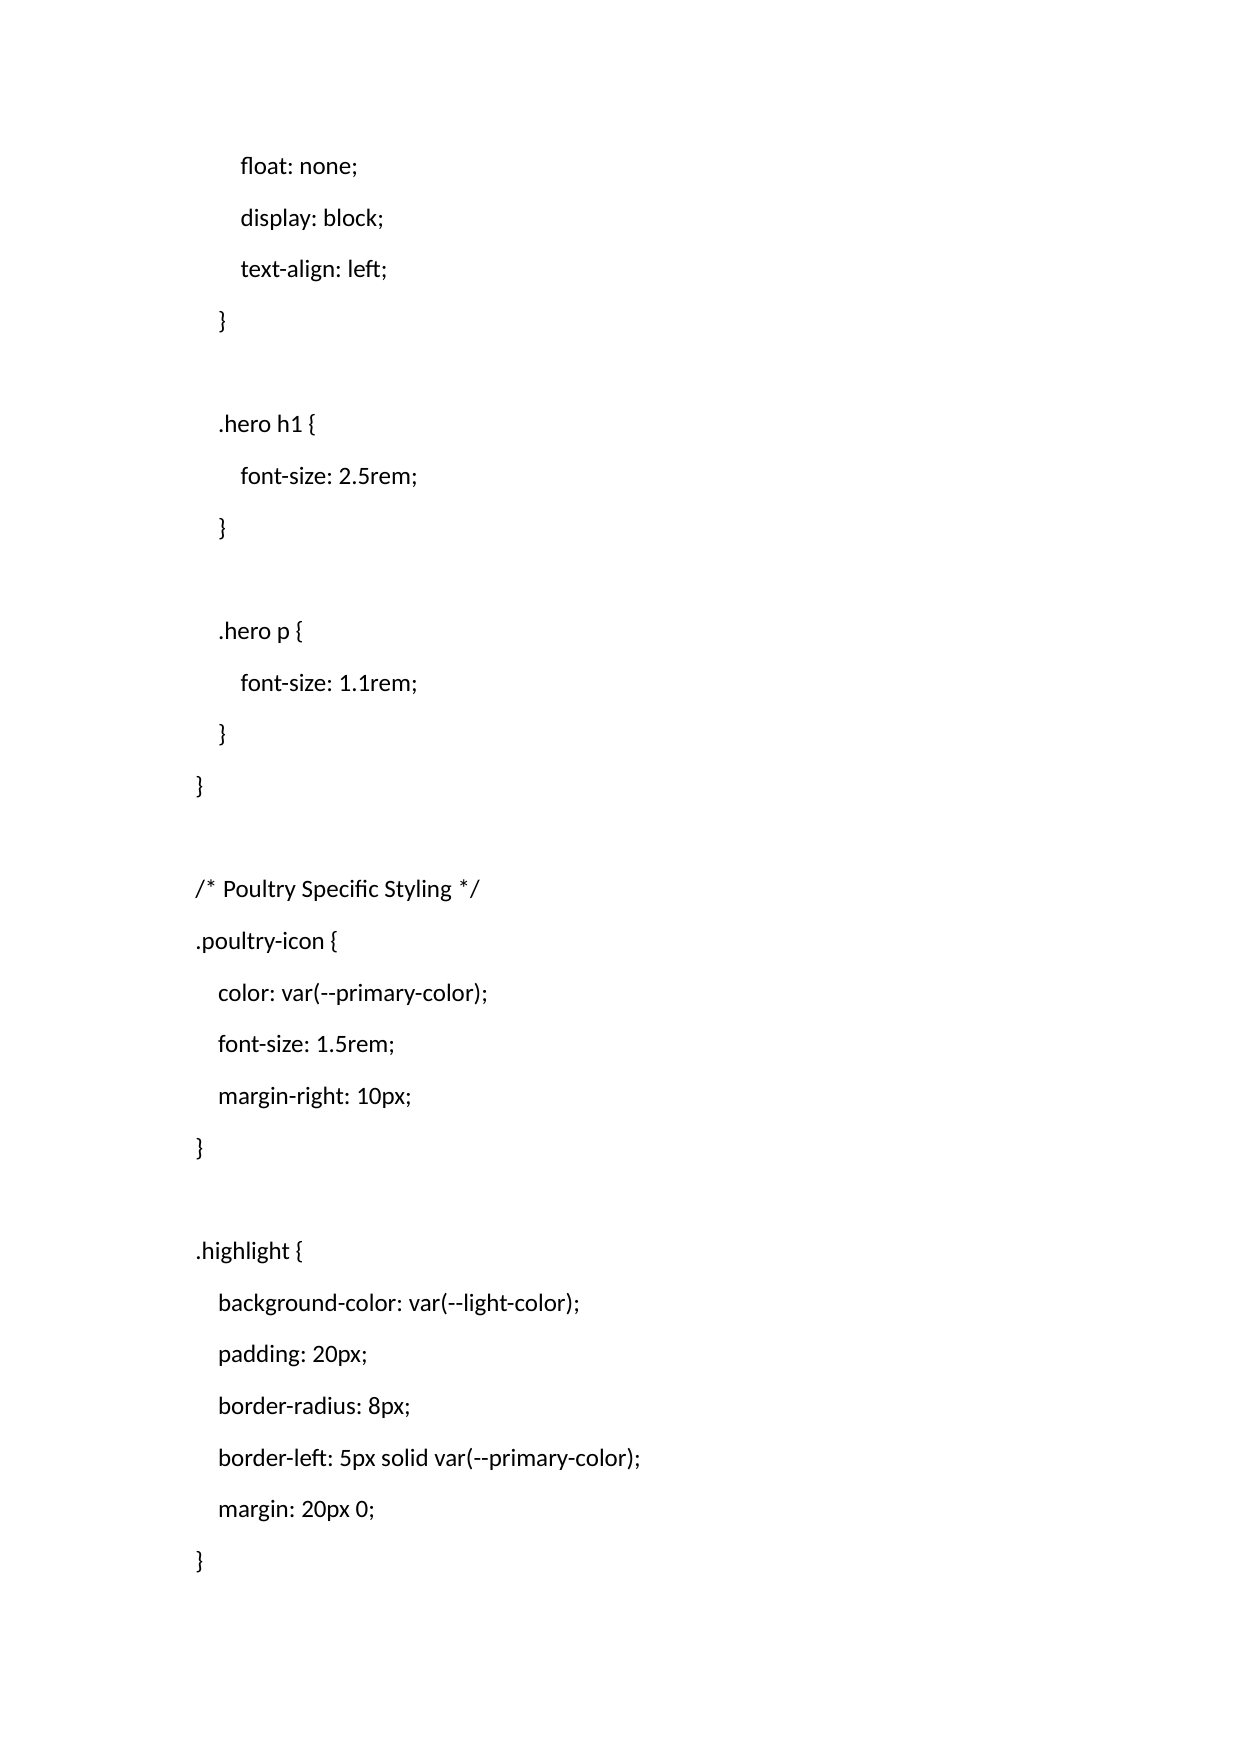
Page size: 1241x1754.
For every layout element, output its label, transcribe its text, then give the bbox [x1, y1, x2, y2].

text } [150, 1132, 1090, 1162]
text float: none; [150, 150, 1090, 181]
text } [150, 1545, 1090, 1576]
text padding: 20px; [150, 1338, 1090, 1369]
text .highlight { [150, 1235, 1090, 1266]
text margin: 20px 0; [150, 1493, 1090, 1524]
text } [150, 770, 1090, 801]
text .hero h1 { [150, 408, 1090, 439]
text border-radius: 8px; [150, 1390, 1090, 1421]
text font-size: 2.5rem; [150, 460, 1090, 491]
text margin-right: 10px; [150, 1080, 1090, 1111]
text font-size: 1.1rem; [150, 667, 1090, 697]
text border-left: 5px solid var(--primary-color); [150, 1442, 1090, 1472]
text /* Poultry Specific Styling */ [150, 873, 1090, 904]
text } [150, 305, 1090, 336]
text .poultry-icon { [150, 925, 1090, 956]
text } [150, 512, 1090, 542]
text background-color: var(--light-color); [150, 1287, 1090, 1317]
text text-align: left; [150, 253, 1090, 284]
text font-size: 1.5rem; [150, 1028, 1090, 1059]
text color: var(--primary-color); [150, 977, 1090, 1007]
text display: block; [150, 202, 1090, 232]
text } [150, 718, 1090, 749]
text .hero p { [150, 615, 1090, 646]
